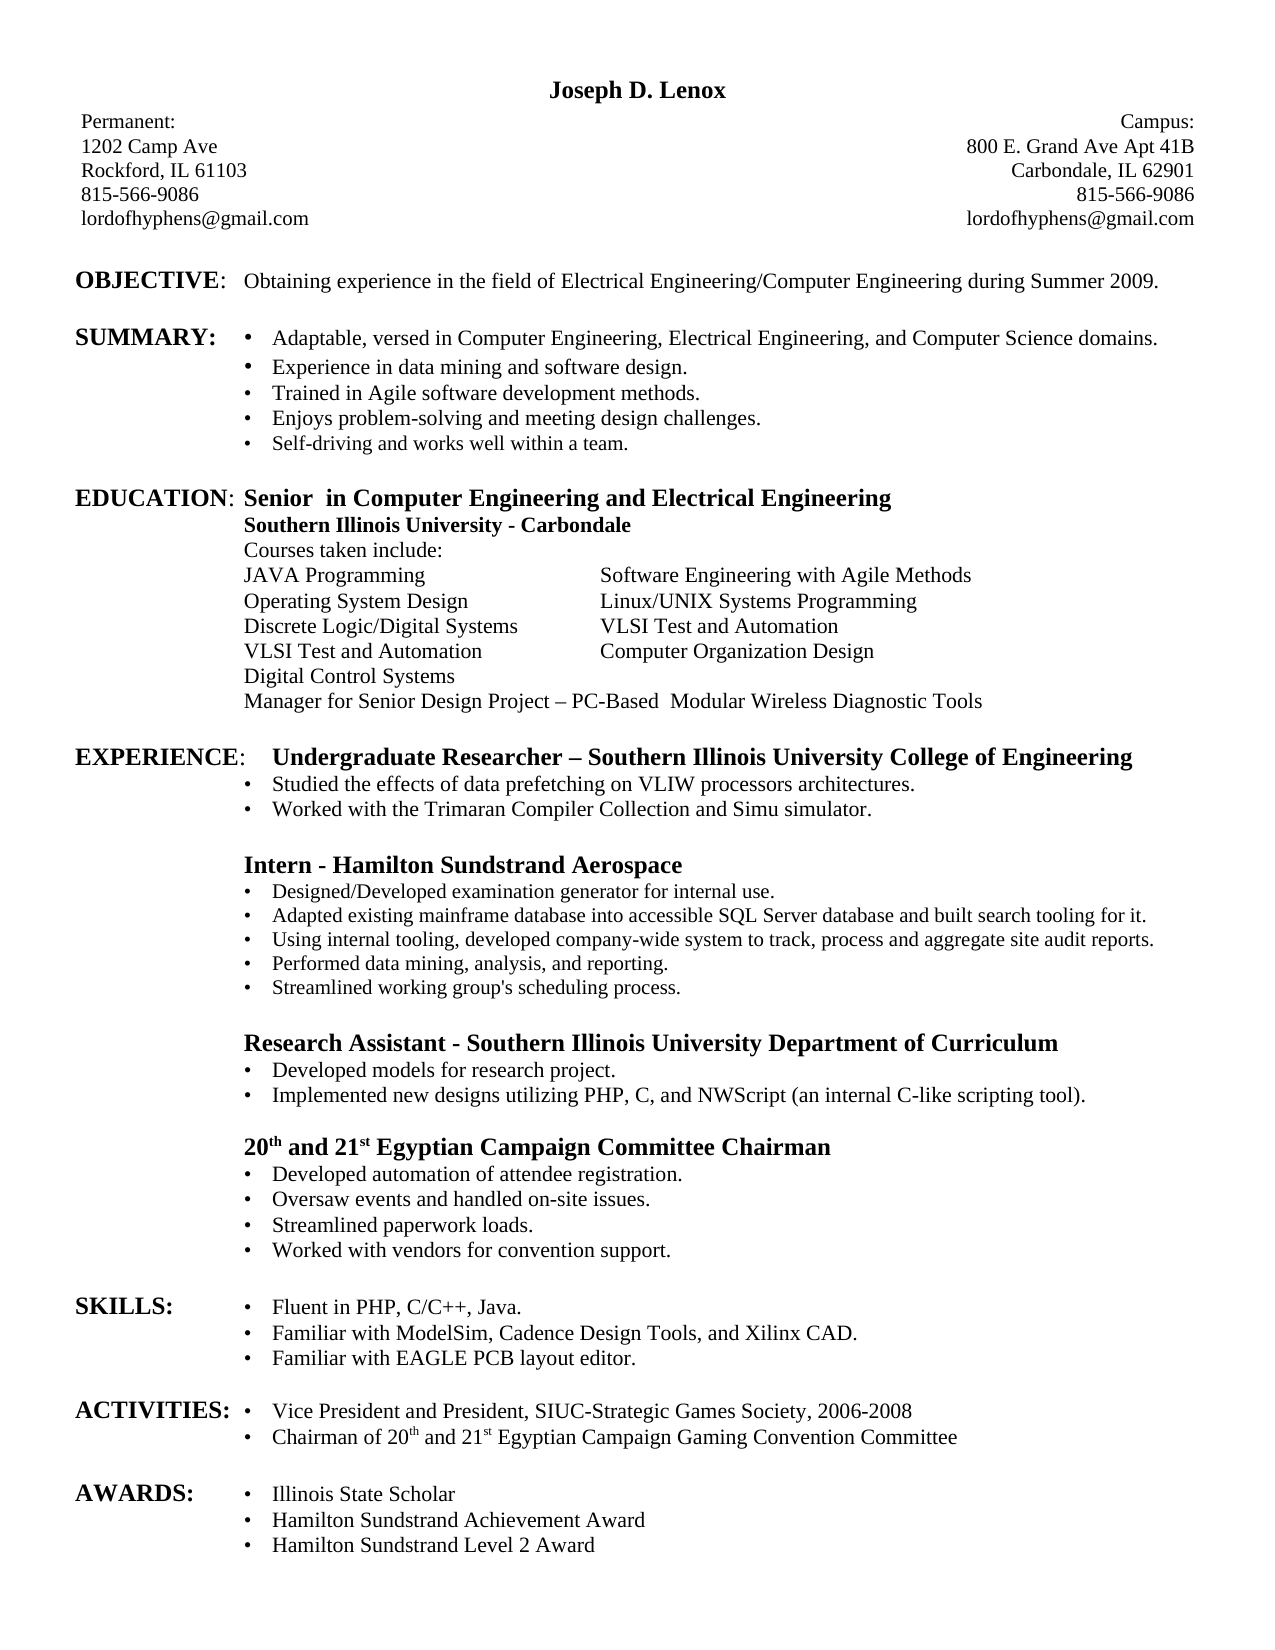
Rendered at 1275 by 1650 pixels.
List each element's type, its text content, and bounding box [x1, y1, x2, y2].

text Courses taken include: [75, 537, 1200, 562]
text • Oversaw events and handled on-site issues. [75, 1186, 1200, 1212]
text VLSI Test and Automation Computer Organization Design [75, 638, 1200, 663]
text Discrete Logic/Digital Systems VLSI Test and Automation [75, 613, 1200, 638]
text • Developed automation of attendee registration. [75, 1161, 1200, 1186]
text Operating System Design Linux/UNIX Systems Programming [75, 588, 1200, 613]
text • Performed data mining, analysis, and reporting. [75, 951, 1200, 975]
text • Worked with vendors for convention support. [75, 1237, 1200, 1262]
text SKILLS: • Fluent in PHP, C/C++, Java. [75, 1291, 1200, 1319]
text • Worked with the Trimaran Compiler Collection and Simu simulator. [75, 796, 1200, 822]
text • Enjoys problem-solving and meeting design challenges. [75, 405, 1200, 430]
text • Experience in data mining and software design. [75, 351, 1200, 380]
text OBJECTIVE: Obtaining experience in the field of Electrical Engineering/Computer Engineering during Summer 2009. [75, 265, 1200, 294]
text • Familiar with ModelSim, Cadence Design Tools, and Xilinx CAD. [75, 1319, 1200, 1345]
text • Using internal tooling, developed company-wide system to track, process and aggregate site audit reports. [75, 927, 1200, 951]
text • Familiar with EAGLE PCB layout editor. [75, 1345, 1200, 1370]
text Research Assistant - Southern Illinois University Department of Curriculum [75, 1028, 1200, 1057]
text • Hamilton Sundstrand Level 2 Award [75, 1532, 1200, 1557]
text SUMMARY: • Adaptable, versed in Computer Engineering, Electrical Engineering, and Computer Science domains. [75, 322, 1200, 351]
text • Streamlined paperwork loads. [75, 1212, 1200, 1237]
text 20th and 21st Egyptian Campaign Committee Chairman [75, 1132, 1200, 1161]
text • Studied the effects of data prefetching on VLIW processors architectures. [75, 771, 1200, 796]
text Manager for Senior Design Project – PC-Based Modular Wireless Diagnostic Tools [75, 688, 1200, 714]
text Digital Control Systems [75, 663, 1200, 688]
text • Designed/Developed examination generator for internal use. [75, 879, 1200, 903]
text AWARDS: • Illinois State Scholar [75, 1478, 1200, 1507]
text Intern - Hamilton Sundstrand Aerospace [75, 850, 1200, 879]
text JAVA Programming Software Engineering with Agile Methods [75, 562, 1200, 588]
text EDUCATION: Senior in Computer Engineering and Electrical Engineering [75, 483, 1200, 512]
text • Hamilton Sundstrand Achievement Award [75, 1507, 1200, 1532]
text • Developed models for research project. [75, 1057, 1200, 1082]
text • Trained in Agile software development methods. [75, 380, 1200, 405]
text • Adapted existing mainframe database into accessible SQL Server database and built search tooling for it. [75, 903, 1200, 927]
text • Implemented new designs utilizing PHP, C, and NWScript (an internal C-like scripting tool). [75, 1082, 1200, 1107]
text Southern Illinois University - Carbondale [75, 512, 1200, 537]
text ACTIVITIES: • Vice President and President, SIUC-Strategic Games Society, 2006-2008 [75, 1395, 1200, 1424]
text • Self-driving and works well within a team. [75, 430, 1200, 454]
text • Streamlined working group's scheduling process. [75, 975, 1200, 999]
text • Chairman of 20th and 21st Egyptian Campaign Gaming Convention Committee [75, 1424, 1200, 1449]
text EXPERIENCE: Undergraduate Researcher – Southern Illinois University College of Engineering [75, 742, 1200, 771]
